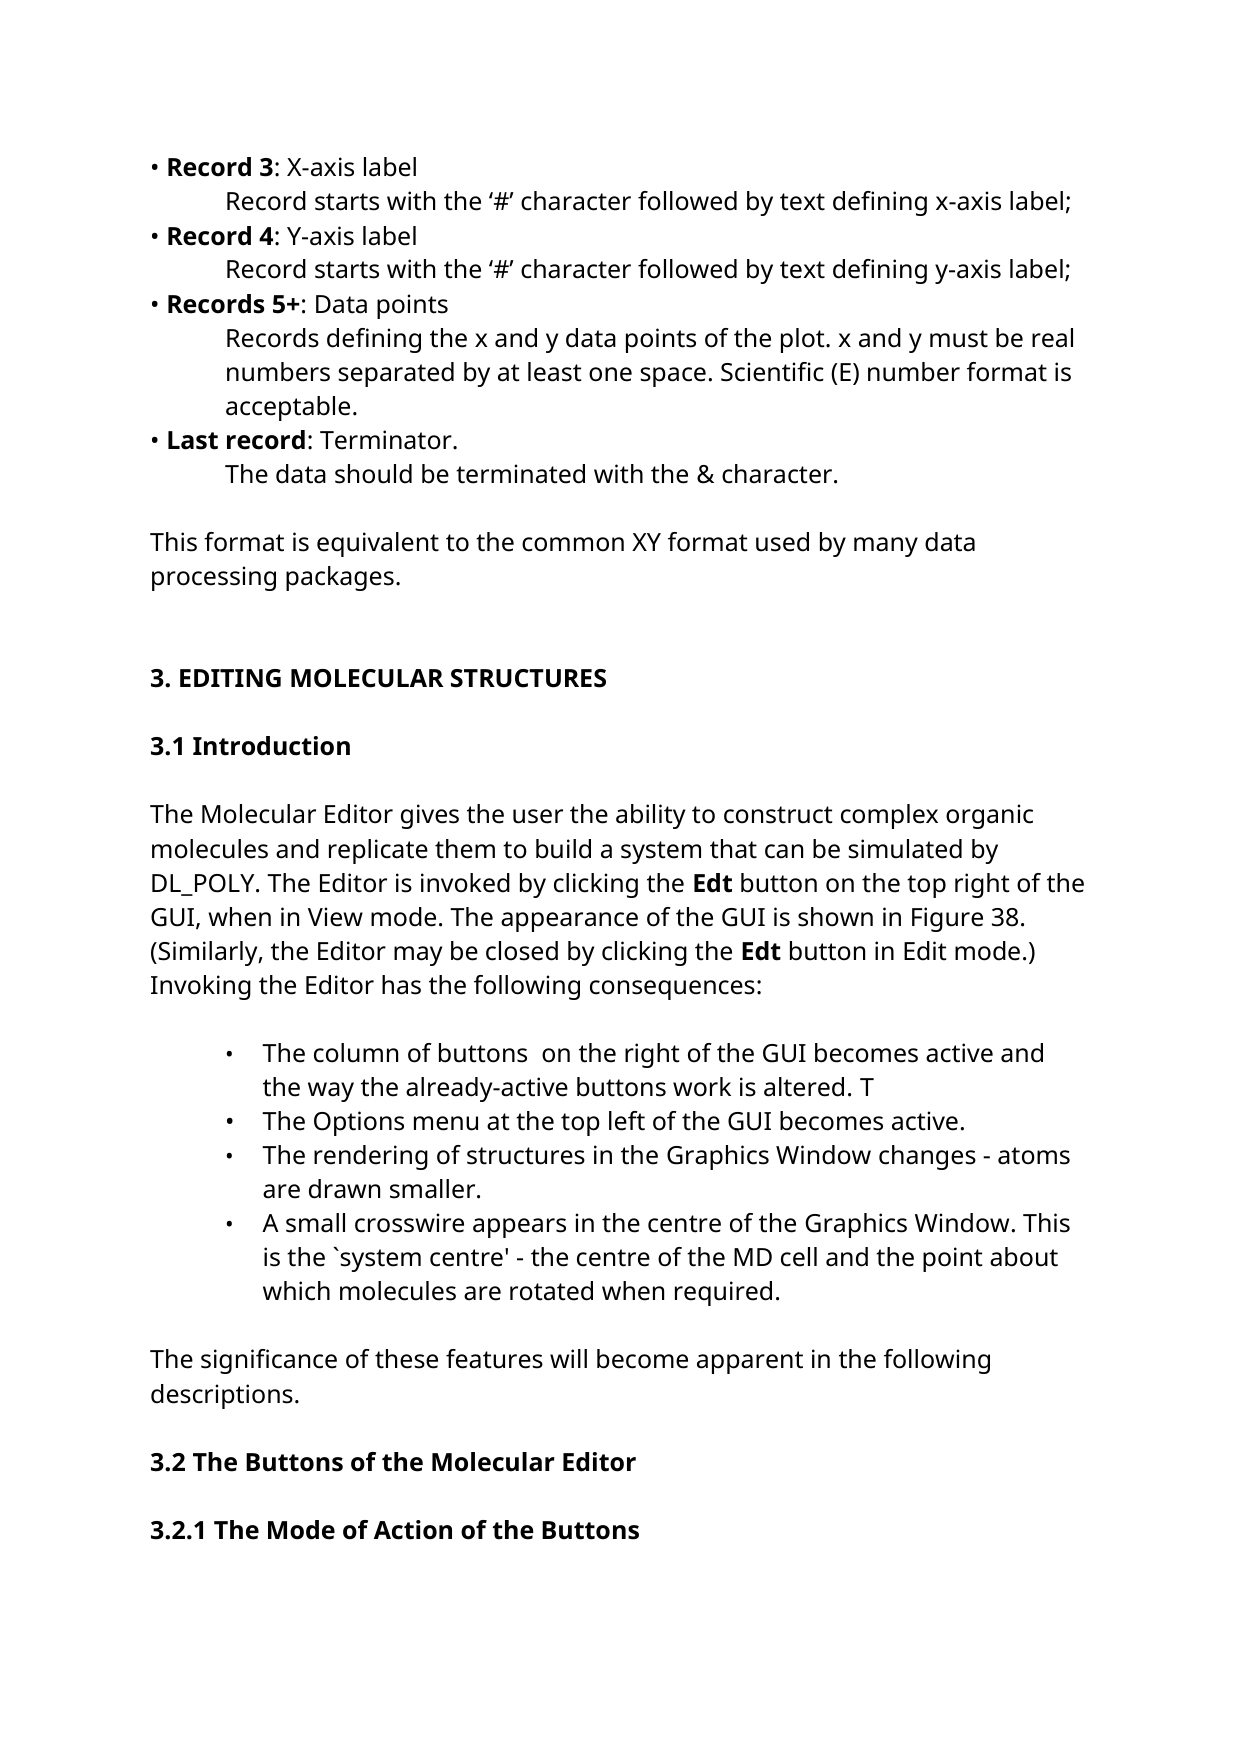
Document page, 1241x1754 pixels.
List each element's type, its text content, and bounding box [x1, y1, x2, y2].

text 3. EDITING MOLECULAR STRUCTURES [150, 661, 1090, 695]
text 3.1 Introduction [150, 729, 1090, 763]
text The data should be terminated with the & character. [225, 457, 1090, 491]
text The Molecular Editor gives the user the ability to construct complex organic molecules and replicate them to build a system that can be simulated by DL_POLY. The Editor is invoked by clicking the Edt button on the top right of the GUI, when in View mode. The appearance of the GUI is shown in Figure 38. (Similarly, the Editor may be closed by clicking the Edt button in Edit mode.) Invoking the Editor has the following consequences: [150, 797, 1090, 1002]
text • Record 4: Y-axis label [150, 218, 1090, 252]
text The significance of these features will become apparent in the following descriptions. [150, 1342, 1090, 1410]
text 3.2 The Buttons of the Molecular Editor [150, 1444, 1090, 1478]
list The column of buttons on the right of the GUI becomes active and the way the already-active buttons work is altered. T [225, 1036, 1090, 1104]
text • Last record: Terminator. [150, 422, 1090, 457]
list A small crosswire appears in the centre of the Graphics Window. This is the `system centre' - the centre of the MD cell and the point about which molecules are rotated when required. [225, 1206, 1090, 1308]
list The rendering of structures in the Graphics Window changes - atoms are drawn smaller. [225, 1138, 1090, 1206]
text Records defining the x and y data points of the plot. x and y must be real numbers separated by at least one space. Scientific (E) number format is acceptable. [225, 320, 1090, 422]
text This format is equivalent to the common XY format used by many data processing packages. [150, 525, 1090, 593]
text Record starts with the ‘#’ character followed by text defining y-axis label; [225, 252, 1090, 286]
text • Records 5+: Data points [150, 286, 1090, 320]
list The Options menu at the top left of the GUI becomes active. [225, 1104, 1090, 1138]
text Record starts with the ‘#’ character followed by text defining x-axis label; [225, 184, 1090, 218]
text 3.2.1 The Mode of Action of the Buttons [150, 1512, 1090, 1547]
text • Record 3: X-axis label [150, 150, 1090, 184]
